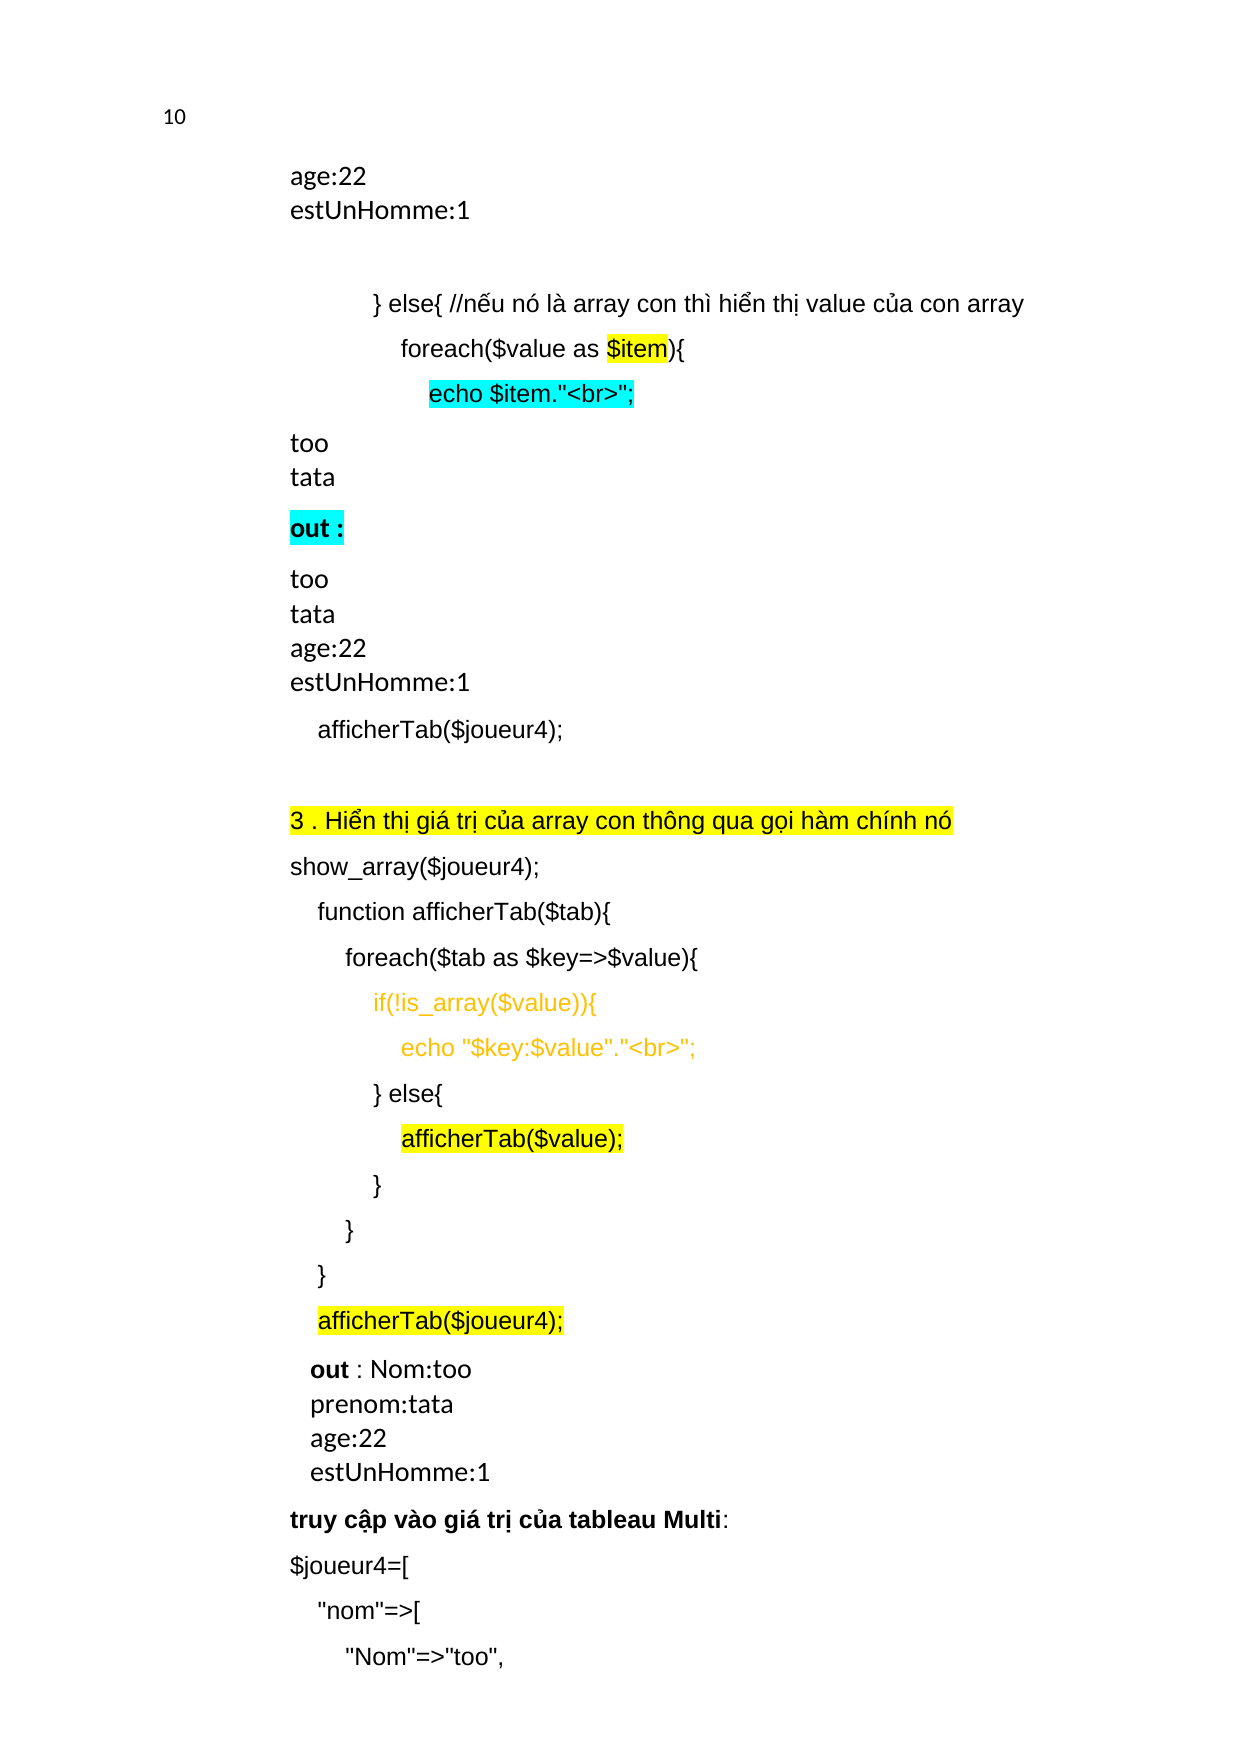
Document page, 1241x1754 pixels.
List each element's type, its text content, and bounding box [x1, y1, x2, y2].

list } else{ //nếu nó là array con thì hiển thị value của con array [290, 289, 1078, 317]
list function afficherTab($tab){ [290, 897, 1078, 926]
list echo "$key:$value"."<br>"; [290, 1033, 1078, 1062]
list afficherTab($joueur4); [290, 716, 1078, 744]
list truy cập vào giá trị của tableau Multi: [290, 1506, 1078, 1534]
list age:22 estUnHomme:1 [290, 158, 1078, 227]
list out : Nom:too prenom:tata age:22 estUnHomme:1 [310, 1351, 1078, 1489]
list echo $item."<br>"; [290, 379, 1078, 408]
list 3 . Hiển thị giá trị của array con thông qua gọi hàm chính nó [290, 806, 1078, 835]
list } else{ [290, 1079, 1078, 1108]
list foreach($tab as $key=>$value){ [290, 943, 1078, 971]
list too tata [290, 425, 1078, 494]
list show_array($joueur4); [290, 852, 1078, 881]
list $joueur4=[ [290, 1551, 1078, 1580]
list "Nom"=>"too", [290, 1642, 1078, 1671]
list } [290, 1215, 1078, 1244]
list too tata age:22 estUnHomme:1 [290, 561, 1078, 699]
list out : [290, 510, 1078, 545]
list if(!is_array($value)){ [290, 988, 1078, 1017]
list foreach($value as $item){ [290, 334, 1078, 363]
list afficherTab($joueur4); [290, 1306, 1078, 1335]
list } [290, 1170, 1078, 1198]
list afficherTab($value); [290, 1124, 1078, 1153]
list "nom"=>[ [290, 1596, 1078, 1625]
list } [290, 1261, 1078, 1289]
